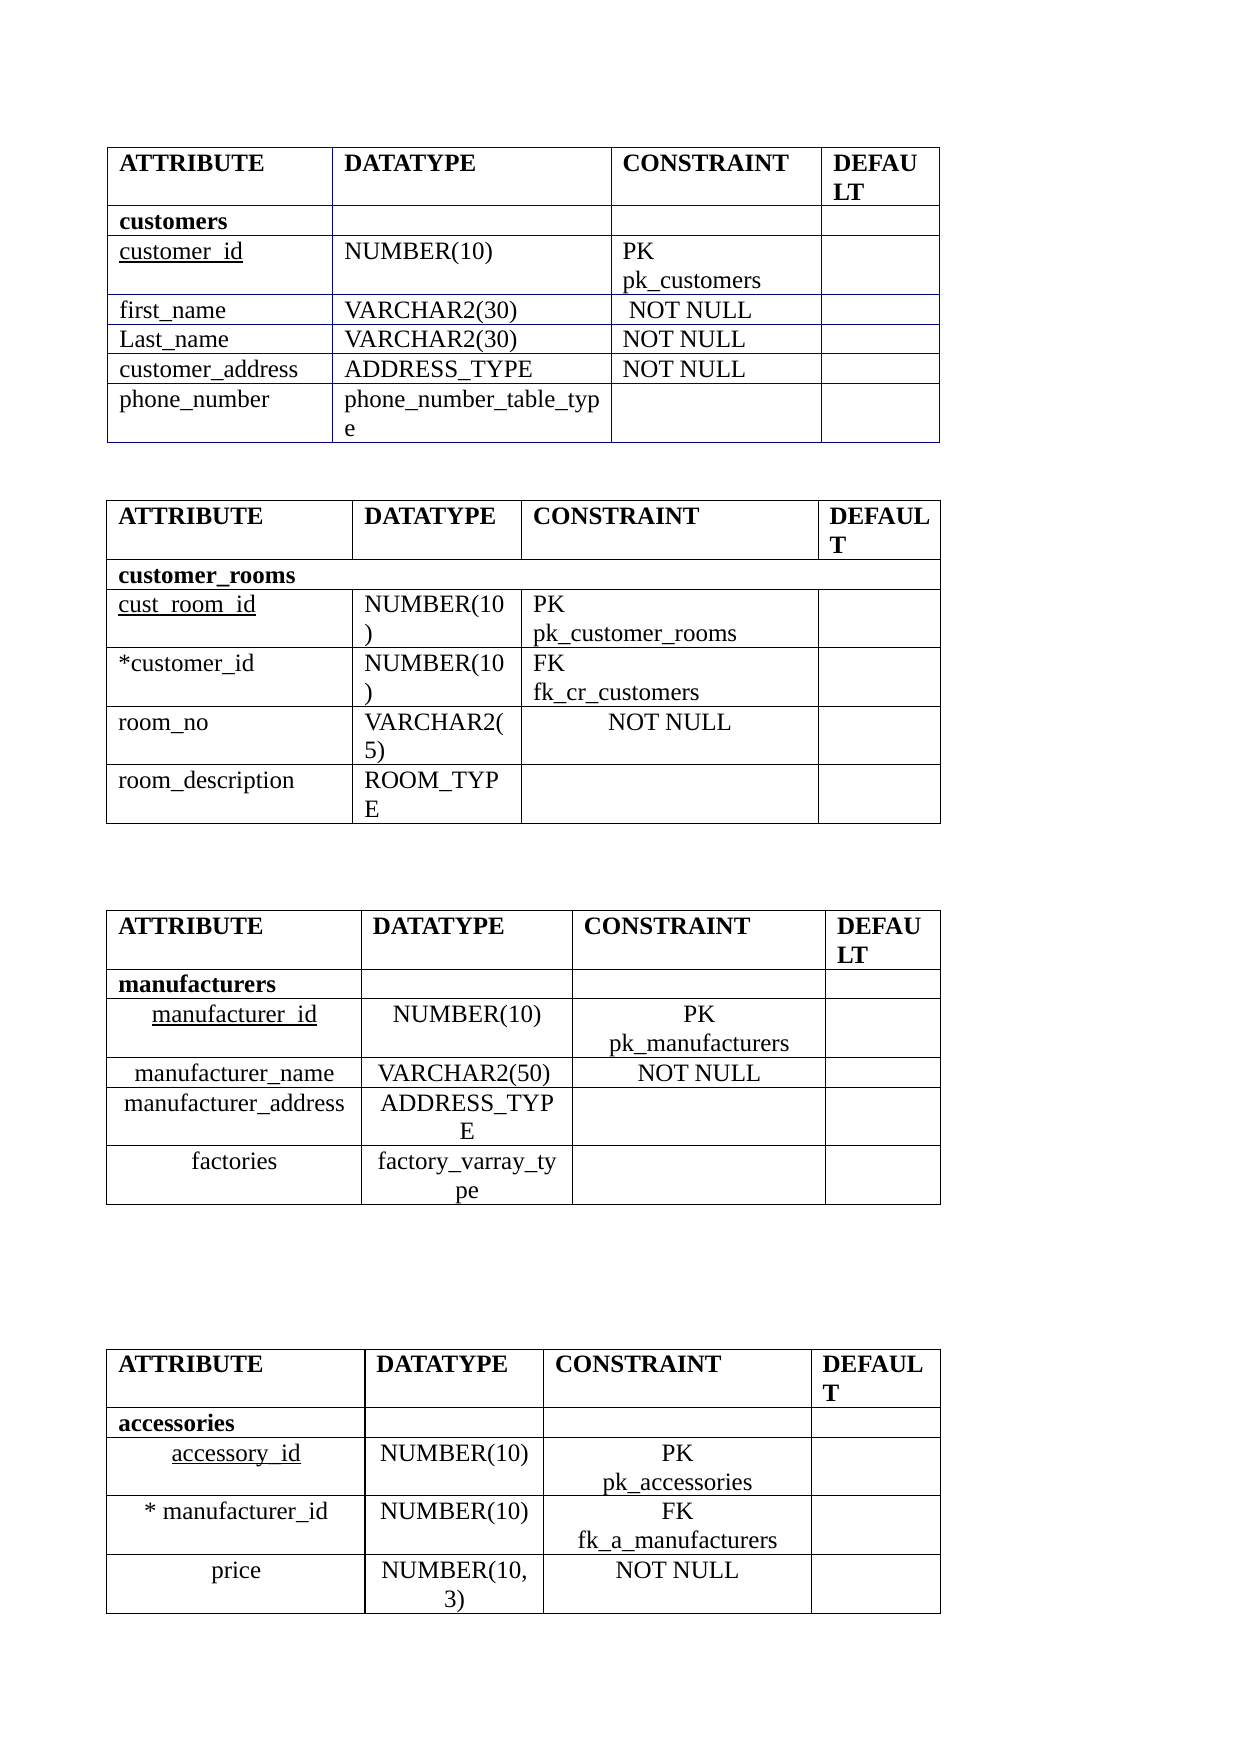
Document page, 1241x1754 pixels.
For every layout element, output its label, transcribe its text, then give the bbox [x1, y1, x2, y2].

table_cell [826, 999, 940, 1057]
table_cell [819, 648, 940, 706]
table_cell VARCHAR2(5) [353, 707, 521, 764]
table_cell PK pk_manufacturers [573, 999, 825, 1057]
table_cell manufacturers [107, 970, 361, 998]
table_header DEFAULT [826, 911, 940, 968]
table_cell [612, 384, 821, 442]
table_cell manufacturer_name [107, 1058, 361, 1087]
table_header CONSTRAINT [612, 148, 821, 205]
table_cell NOT NULL [612, 325, 821, 353]
table_cell * manufacturer_id [107, 1496, 364, 1554]
table_cell [819, 765, 940, 823]
table_cell [822, 354, 939, 383]
table_cell [822, 236, 939, 294]
table_cell Last_name [108, 325, 332, 353]
table_cell NUMBER(10) [353, 590, 521, 647]
table_cell [822, 325, 939, 353]
table_cell NUMBER(10) [362, 999, 572, 1057]
table_cell price [107, 1555, 364, 1612]
table_cell customers [108, 206, 332, 235]
table_cell phone_number [108, 384, 332, 442]
table_cell ROOM_TYPE [353, 765, 521, 823]
table_header DEFAULT [822, 148, 939, 205]
table_cell manufacturer_address [107, 1088, 361, 1145]
table_cell [819, 590, 940, 647]
table_header ATTRIBUTE [107, 501, 352, 559]
table_cell [612, 206, 821, 235]
table_cell NUMBER(10) [366, 1496, 543, 1554]
table_header ATTRIBUTE [108, 148, 332, 205]
table_cell first_name [108, 295, 332, 323]
table_cell customer_id [108, 236, 332, 294]
table_cell factory_varray_type [362, 1146, 572, 1204]
table_cell [812, 1438, 940, 1495]
table_cell [812, 1408, 940, 1437]
table_header CONSTRAINT [544, 1350, 811, 1407]
table_cell NOT NULL [522, 707, 818, 764]
table_cell [522, 765, 818, 823]
table_cell [826, 1146, 940, 1204]
table_header ATTRIBUTE [107, 1350, 364, 1407]
table_cell accessories [107, 1408, 364, 1437]
table_cell [826, 970, 940, 998]
table_cell NOT NULL [544, 1555, 811, 1612]
table_cell customer_rooms [107, 560, 940, 588]
table_cell factories [107, 1146, 361, 1204]
table_cell NUMBER(10) [353, 648, 521, 706]
table_cell NOT NULL [573, 1058, 825, 1087]
table_cell manufacturer_id [107, 999, 361, 1057]
table_cell [362, 970, 572, 998]
table_cell VARCHAR2(50) [362, 1058, 572, 1087]
table_cell VARCHAR2(30) [333, 295, 611, 323]
table_cell *customer_id [107, 648, 352, 706]
table_cell accessory_id [107, 1438, 364, 1495]
table_cell ADDRESS_TYPE [362, 1088, 572, 1145]
table_cell NUMBER(10) [366, 1438, 543, 1495]
table_cell [573, 970, 825, 998]
table_cell FK fk_a_manufacturers [544, 1496, 811, 1554]
table_cell [822, 206, 939, 235]
table_cell customer_address [108, 354, 332, 383]
table_cell FK fk_cr_customers [522, 648, 818, 706]
table_header DATATYPE [353, 501, 521, 559]
table_cell [333, 206, 611, 235]
table_cell NOT NULL [612, 354, 821, 383]
table_cell PK pk_customers [612, 236, 821, 294]
table_cell PK pk_accessories [544, 1438, 811, 1495]
table_cell [573, 1088, 825, 1145]
table_header DATATYPE [362, 911, 572, 968]
table_cell NUMBER(10) [333, 236, 611, 294]
table_cell phone_number_table_type [333, 384, 611, 442]
table_cell ADDRESS_TYPE [333, 354, 611, 383]
table_header DATATYPE [333, 148, 611, 205]
table_cell [819, 707, 940, 764]
table_cell PK pk_customer_rooms [522, 590, 818, 647]
table_cell [366, 1408, 543, 1437]
table_header ATTRIBUTE [107, 911, 361, 968]
table_cell [573, 1146, 825, 1204]
table_cell [826, 1058, 940, 1087]
table_cell [822, 295, 939, 323]
table_cell NOT NULL [612, 295, 821, 323]
table_cell cust_room_id [107, 590, 352, 647]
table_cell [544, 1408, 811, 1437]
table_header CONSTRAINT [522, 501, 818, 559]
table_header CONSTRAINT [573, 911, 825, 968]
table_cell [812, 1496, 940, 1554]
table_header DATATYPE [366, 1350, 543, 1407]
table_cell room_description [107, 765, 352, 823]
table_header DEFAULT [812, 1350, 940, 1407]
table_cell [812, 1555, 940, 1612]
table_cell NUMBER(10,3) [366, 1555, 543, 1612]
table_cell [826, 1088, 940, 1145]
table_cell [822, 384, 939, 442]
table_header DEFAULT [819, 501, 940, 559]
table_cell VARCHAR2(30) [333, 325, 611, 353]
table_cell room_no [107, 707, 352, 764]
